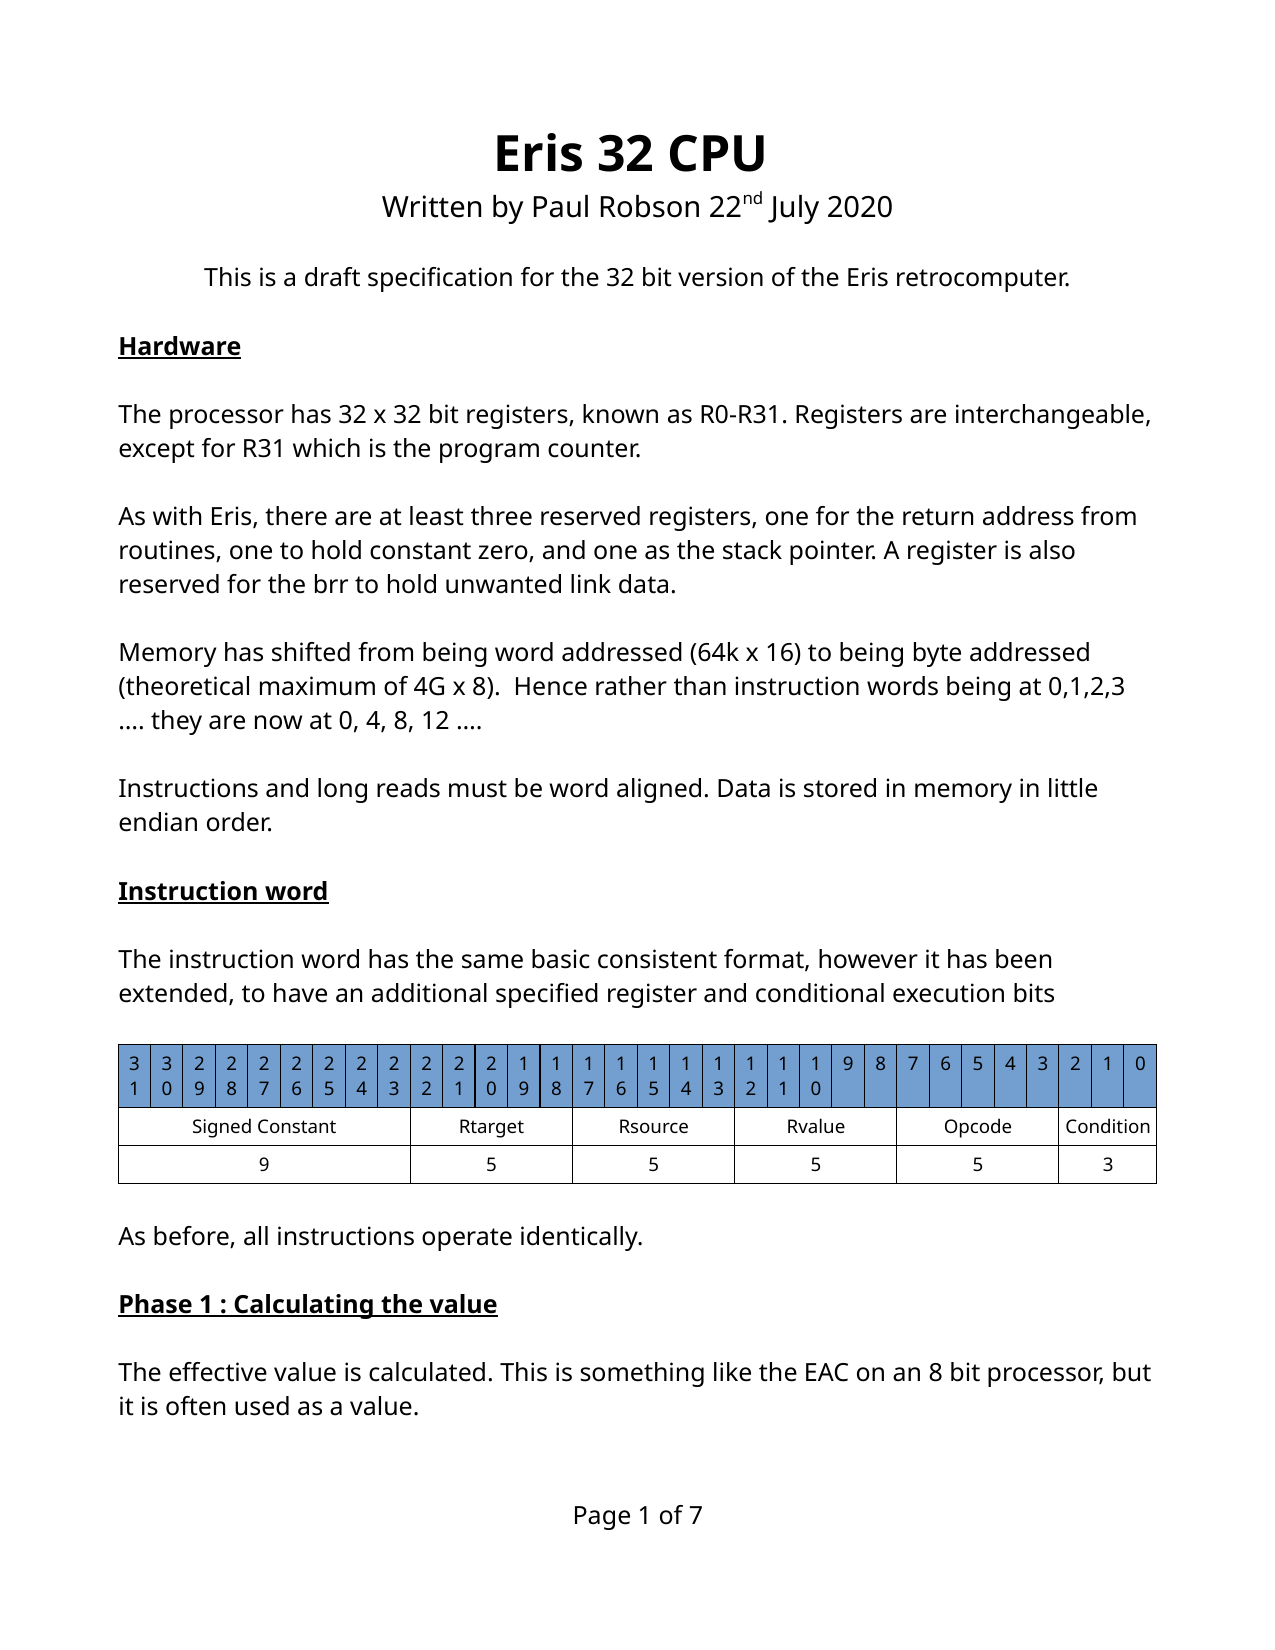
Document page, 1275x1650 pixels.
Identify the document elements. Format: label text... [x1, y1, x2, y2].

table_header 14 [670, 1045, 702, 1107]
text This is a draft specification for the 32 bit version of the Eris retrocomputer. [118, 260, 1157, 294]
table_header 26 [281, 1045, 312, 1107]
table_cell Rvalue [735, 1108, 896, 1145]
table_header 7 [897, 1045, 929, 1107]
text Phase 1 : Calculating the value [118, 1286, 1157, 1320]
text Instructions and long reads must be word aligned. Data is stored in memory in little endian order. [118, 771, 1157, 839]
table_cell Rtarget [411, 1108, 572, 1145]
table_cell 9 [119, 1146, 410, 1183]
table_cell Opcode [897, 1108, 1058, 1145]
text The processor has 32 x 32 bit registers, known as R0-R31. Registers are interchangeable, except for R31 which is the program counter. [118, 396, 1157, 464]
table_header 23 [378, 1045, 410, 1107]
table_header 27 [248, 1045, 280, 1107]
text The instruction word has the same basic consistent format, however it has been extended, to have an additional specified register and conditional execution bits [118, 941, 1157, 1009]
table_header 17 [573, 1045, 604, 1107]
table_header 18 [541, 1045, 572, 1107]
table_header 22 [411, 1045, 442, 1107]
table_header 10 [800, 1045, 831, 1107]
table_header 28 [216, 1045, 247, 1107]
table_header 5 [962, 1045, 994, 1107]
table_header 4 [995, 1045, 1026, 1107]
text Memory has shifted from being word addressed (64k x 16) to being byte addressed (theoretical maximum of 4G x 8). Hence rather than instruction words being at 0,1,2,3 …. they are now at 0, 4, 8, 12 …. [118, 635, 1157, 737]
table_header 16 [605, 1045, 637, 1107]
table_cell 3 [1059, 1146, 1156, 1183]
table_header 25 [313, 1045, 345, 1107]
table_cell 5 [897, 1146, 1058, 1183]
table_cell Condition [1059, 1108, 1156, 1145]
table_header 6 [930, 1045, 961, 1107]
text Eris 32 CPU [118, 118, 1157, 186]
table_header 19 [508, 1045, 539, 1107]
table_cell 5 [573, 1146, 734, 1183]
table_header 24 [346, 1045, 377, 1107]
table_header 8 [865, 1045, 896, 1107]
text As before, all instructions operate identically. [118, 1218, 1157, 1252]
table_header 2 [1059, 1045, 1091, 1107]
table_header 30 [151, 1045, 182, 1107]
text Instruction word [118, 873, 1157, 907]
table_header 29 [183, 1045, 215, 1107]
table_header 21 [443, 1045, 474, 1107]
table_header 9 [832, 1045, 864, 1107]
text Written by Paul Robson 22nd July 2020 [118, 186, 1157, 226]
text The effective value is calculated. This is something like the EAC on an 8 bit processor, but it is often used as a value. [118, 1354, 1157, 1422]
text Hardware [118, 328, 1157, 362]
table_cell Rsource [573, 1108, 734, 1145]
table_header 11 [768, 1045, 799, 1107]
table_header 13 [703, 1045, 734, 1107]
table_cell 5 [735, 1146, 896, 1183]
table_header 15 [638, 1045, 669, 1107]
table_header 31 [119, 1045, 150, 1107]
table_header 0 [1124, 1045, 1156, 1107]
table_header 3 [1027, 1045, 1058, 1107]
table_cell Signed Constant [119, 1108, 410, 1145]
text As with Eris, there are at least three reserved registers, one for the return address from routines, one to hold constant zero, and one as the stack pointer. A register is also reserved for the brr to hold unwanted link data. [118, 498, 1157, 601]
table_cell 5 [411, 1146, 572, 1183]
table_header 1 [1092, 1045, 1123, 1107]
table_header 20 [476, 1045, 507, 1107]
table_header 12 [735, 1045, 767, 1107]
